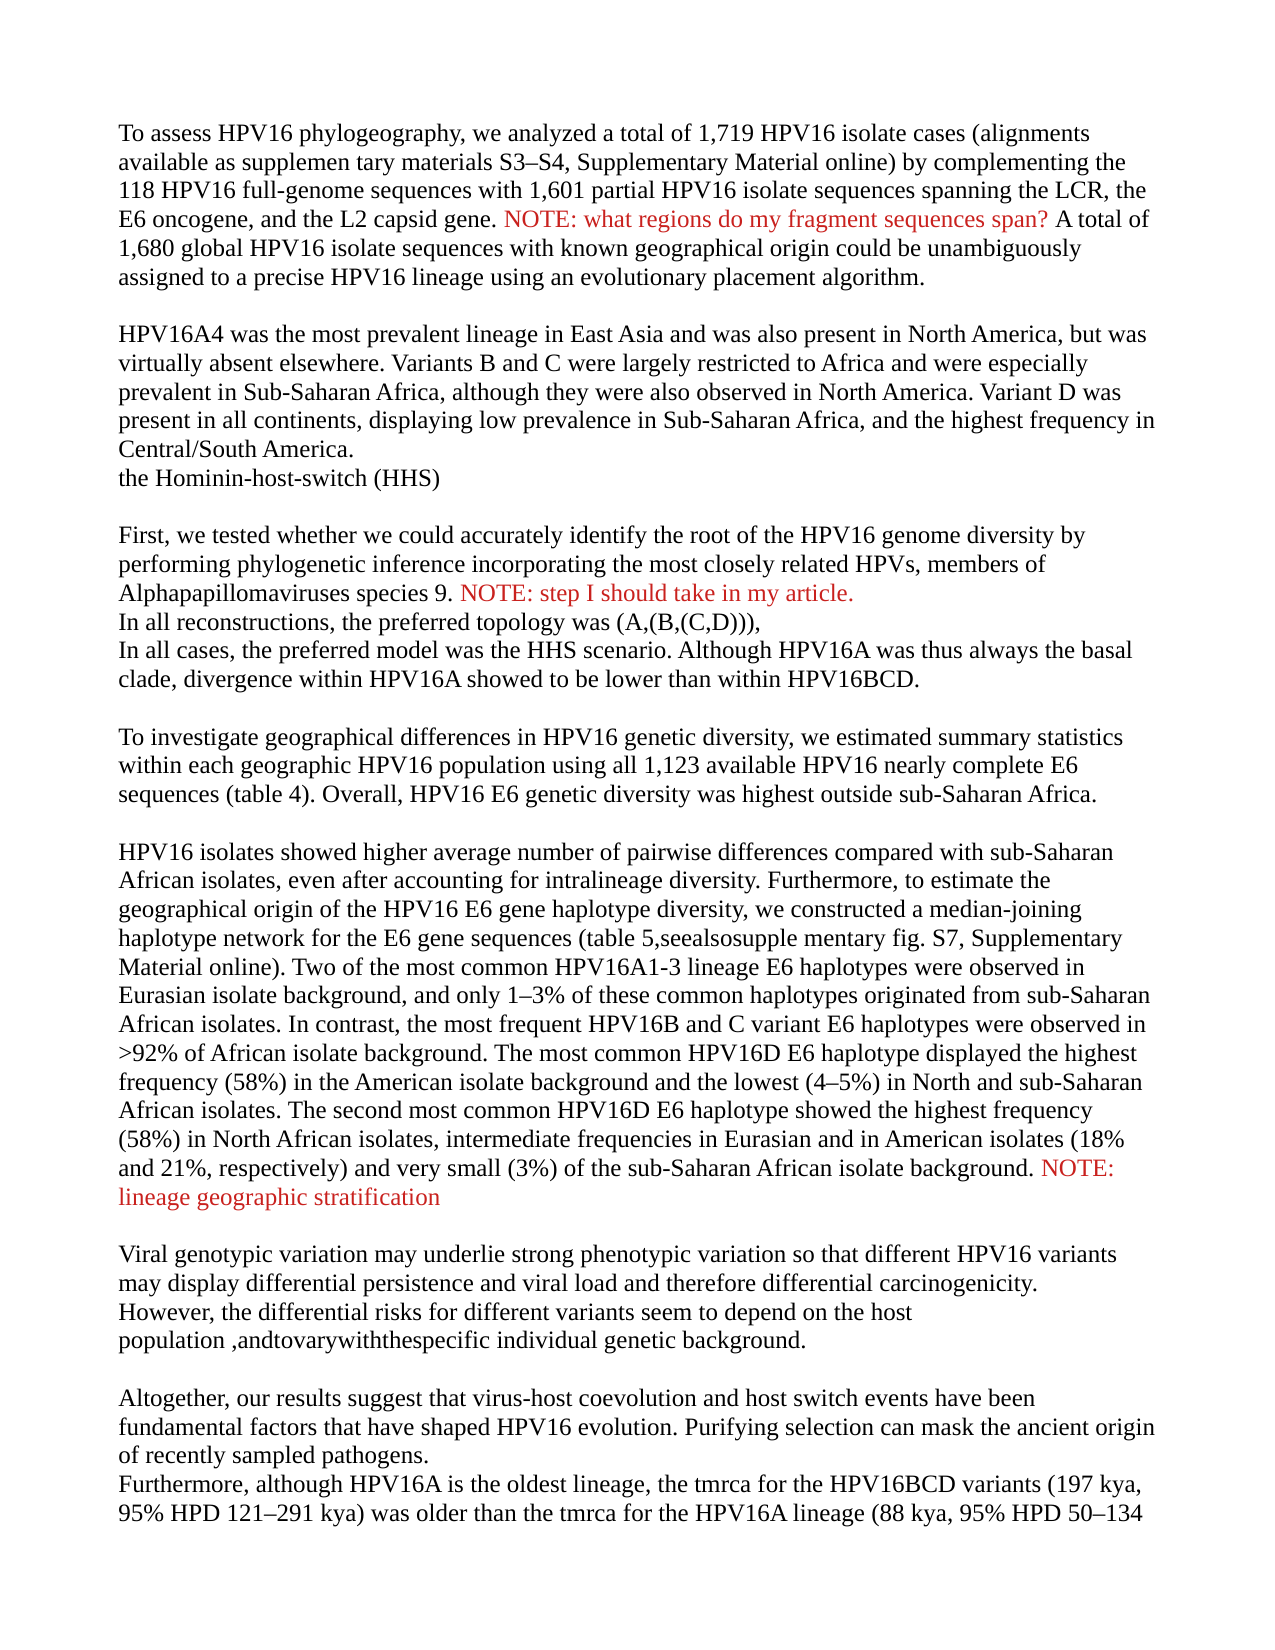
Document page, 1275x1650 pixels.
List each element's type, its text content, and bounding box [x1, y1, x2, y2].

text Furthermore, although HPV16A is the oldest lineage, the tmrca for the HPV16BCD variants (197 kya, 95% HPD 121–291 kya) was older than the tmrca for the HPV16A lineage (88 kya, 95% HPD 50–134 [118, 1469, 1157, 1527]
text HPV16 isolates showed higher average number of pairwise differences compared with sub-Saharan African isolates, even after accounting for intralineage diversity. Furthermore, to estimate the geographical origin of the HPV16 E6 gene haplotype diversity, we constructed a median-joining haplotype network for the E6 gene sequences (table 5,seealsosupple mentary fig. S7, Supplementary Material online). Two of the most common HPV16A1-3 lineage E6 haplotypes were observed in Eurasian isolate background, and only 1–3% of these common haplotypes originated from sub-Saharan African isolates. In contrast, the most frequent HPV16B and C variant E6 haplotypes were observed in >92% of African isolate background. The most common HPV16D E6 haplotype displayed the highest frequency (58%) in the American isolate background and the lowest (4–5%) in North and sub-Saharan African isolates. The second most common HPV16D E6 haplotype showed the highest frequency (58%) in North African isolates, intermediate frequencies in Eurasian and in American isolates (18% and 21%, respectively) and very small (3%) of the sub-Saharan African isolate background. NOTE: lineage geographic stratification [118, 837, 1157, 1211]
text However, the differential risks for different variants seem to depend on the host population ,andtovarywiththespecific individual genetic background. [118, 1297, 1157, 1354]
text HPV16A4 was the most prevalent lineage in East Asia and was also present in North America, but was virtually absent elsewhere. Variants B and C were largely restricted to Africa and were especially prevalent in Sub-Saharan Africa, although they were also observed in North America. Variant D was present in all continents, displaying low prevalence in Sub-Saharan Africa, and the highest frequency in Central/South America. [118, 319, 1157, 463]
text First, we tested whether we could accurately identify the root of the HPV16 genome diversity by performing phylogenetic inference incorporating the most closely related HPVs, members of Alphapapillomaviruses species 9. NOTE: step I should take in my article. [118, 521, 1157, 607]
text In all reconstructions, the preferred topology was (A,(B,(C,D))), In all cases, the preferred model was the HHS scenario. Although HPV16A was thus always the basal clade, divergence within HPV16A showed to be lower than within HPV16BCD. [118, 607, 1157, 693]
text the Hominin-host-switch (HHS) [118, 463, 1157, 492]
text Altogether, our results suggest that virus-host coevolution and host switch events have been fundamental factors that have shaped HPV16 evolution. Purifying selection can mask the ancient origin of recently sampled pathogens. [118, 1383, 1157, 1469]
text To assess HPV16 phylogeography, we analyzed a total of 1,719 HPV16 isolate cases (alignments available as supplemen tary materials S3–S4, Supplementary Material online) by complementing the 118 HPV16 full-genome sequences with 1,601 partial HPV16 isolate sequences spanning the LCR, the E6 oncogene, and the L2 capsid gene. NOTE: what regions do my fragment sequences span? A total of 1,680 global HPV16 isolate sequences with known geographical origin could be unambiguously assigned to a precise HPV16 lineage using an evolutionary placement algorithm. [118, 118, 1157, 291]
text To investigate geographical differences in HPV16 genetic diversity, we estimated summary statistics within each geographic HPV16 population using all 1,123 available HPV16 nearly complete E6 sequences (table 4). Overall, HPV16 E6 genetic diversity was highest outside sub-Saharan Africa. [118, 722, 1157, 808]
text Viral genotypic variation may underlie strong phenotypic variation so that different HPV16 variants may display differential persistence and viral load and therefore differential carcinogenicity. [118, 1239, 1157, 1297]
